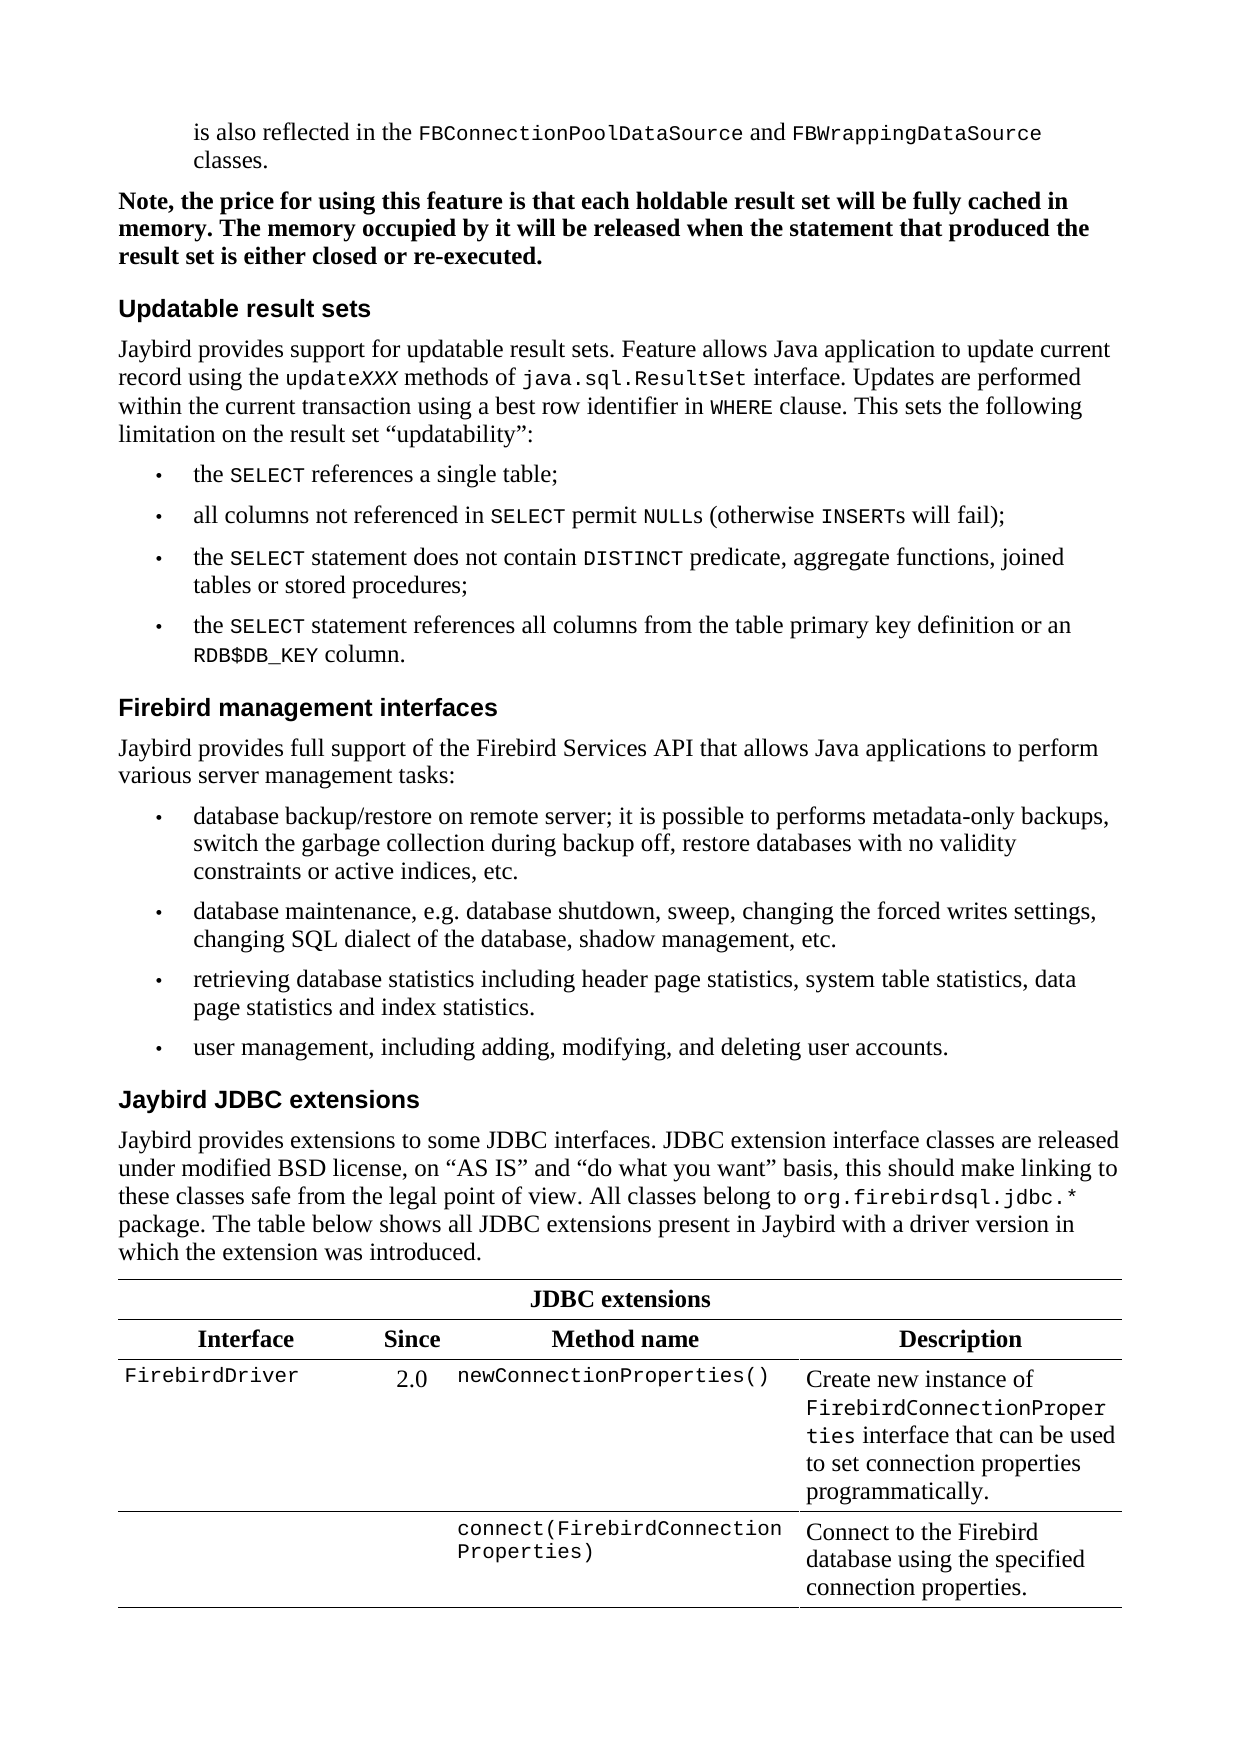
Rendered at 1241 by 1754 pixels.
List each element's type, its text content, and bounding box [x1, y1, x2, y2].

table_cell FirebirdDriver [118, 1360, 373, 1511]
list the SELECT references a single table; [156, 461, 1122, 489]
subtitle Jaybird JDBC extensions [118, 1086, 1122, 1114]
list user management, including adding, modifying, and deleting user accounts. [156, 1033, 1122, 1061]
list all columns not referenced in SELECT permit NULLs (otherwise INSERTs will fail); [156, 502, 1122, 530]
text Note, the price for using this feature is that each holdable result set will be fully cached in memory. The memory occupied by it will be released when the statement that produced the result set is either closed or re-executed. [118, 187, 1122, 270]
table_cell 2.0 [373, 1360, 451, 1511]
subtitle Updatable result sets [118, 295, 1122, 323]
list database maintenance, e.g. database shutdown, sweep, changing the forced writes settings, changing SQL dialect of the database, shadow management, etc. [156, 897, 1122, 953]
table_cell connect(FirebirdConnectionProperties) [451, 1512, 799, 1607]
text Jaybird provides support for updatable result sets. Feature allows Java application to update current record using the updateXXX methods of java.sql.ResultSet interface. Updates are performed within the current transaction using a best row identifier in WHERE clause. This sets the following limitation on the result set “updatability”: [118, 336, 1122, 448]
list is also reflected in the FBConnectionPoolDataSource and FBWrappingDataSource classes. [156, 118, 1122, 174]
text Jaybird provides full support of the Firebird Services API that allows Java applications to perform various server management tasks: [118, 734, 1122, 789]
table_cell Interface [118, 1320, 373, 1359]
table_cell [373, 1512, 451, 1607]
list the SELECT statement references all columns from the table primary key definition or an RDB$DB_KEY column. [156, 611, 1122, 668]
text Jaybird provides extensions to some JDBC interfaces. JDBC extension interface classes are released under modified BSD license, on “AS IS” and “do what you want” basis, this should make linking to these classes safe from the legal point of view. All classes belong to org.firebirdsql.jdbc.* package. The table below shows all JDBC extensions present in Jaybird with a driver version in which the extension was introduced. [118, 1127, 1122, 1266]
table_cell Connect to the Firebird database using the specified connection properties. [800, 1512, 1122, 1607]
list retrieving database statistics including header page statistics, system table statistics, data page statistics and index statistics. [156, 965, 1122, 1021]
table_cell Create new instance of FirebirdConnectionProperties interface that can be used to set connection properties programmatically. [800, 1360, 1122, 1511]
table_header JDBC extensions [118, 1280, 1122, 1319]
list database backup/restore on remote server; it is possible to performs metadata-only backups, switch the garbage collection during backup off, restore databases with no validity constraints or active indices, etc. [156, 802, 1122, 885]
table_cell Description [800, 1320, 1122, 1359]
table_cell [118, 1512, 373, 1607]
table_cell Since [373, 1320, 451, 1359]
table_cell newConnectionProperties() [451, 1360, 799, 1511]
list the SELECT statement does not contain DISTINCT predicate, aggregate functions, joined tables or stored procedures; [156, 543, 1122, 599]
subtitle Firebird management interfaces [118, 693, 1122, 721]
table_cell Method name [451, 1320, 799, 1359]
